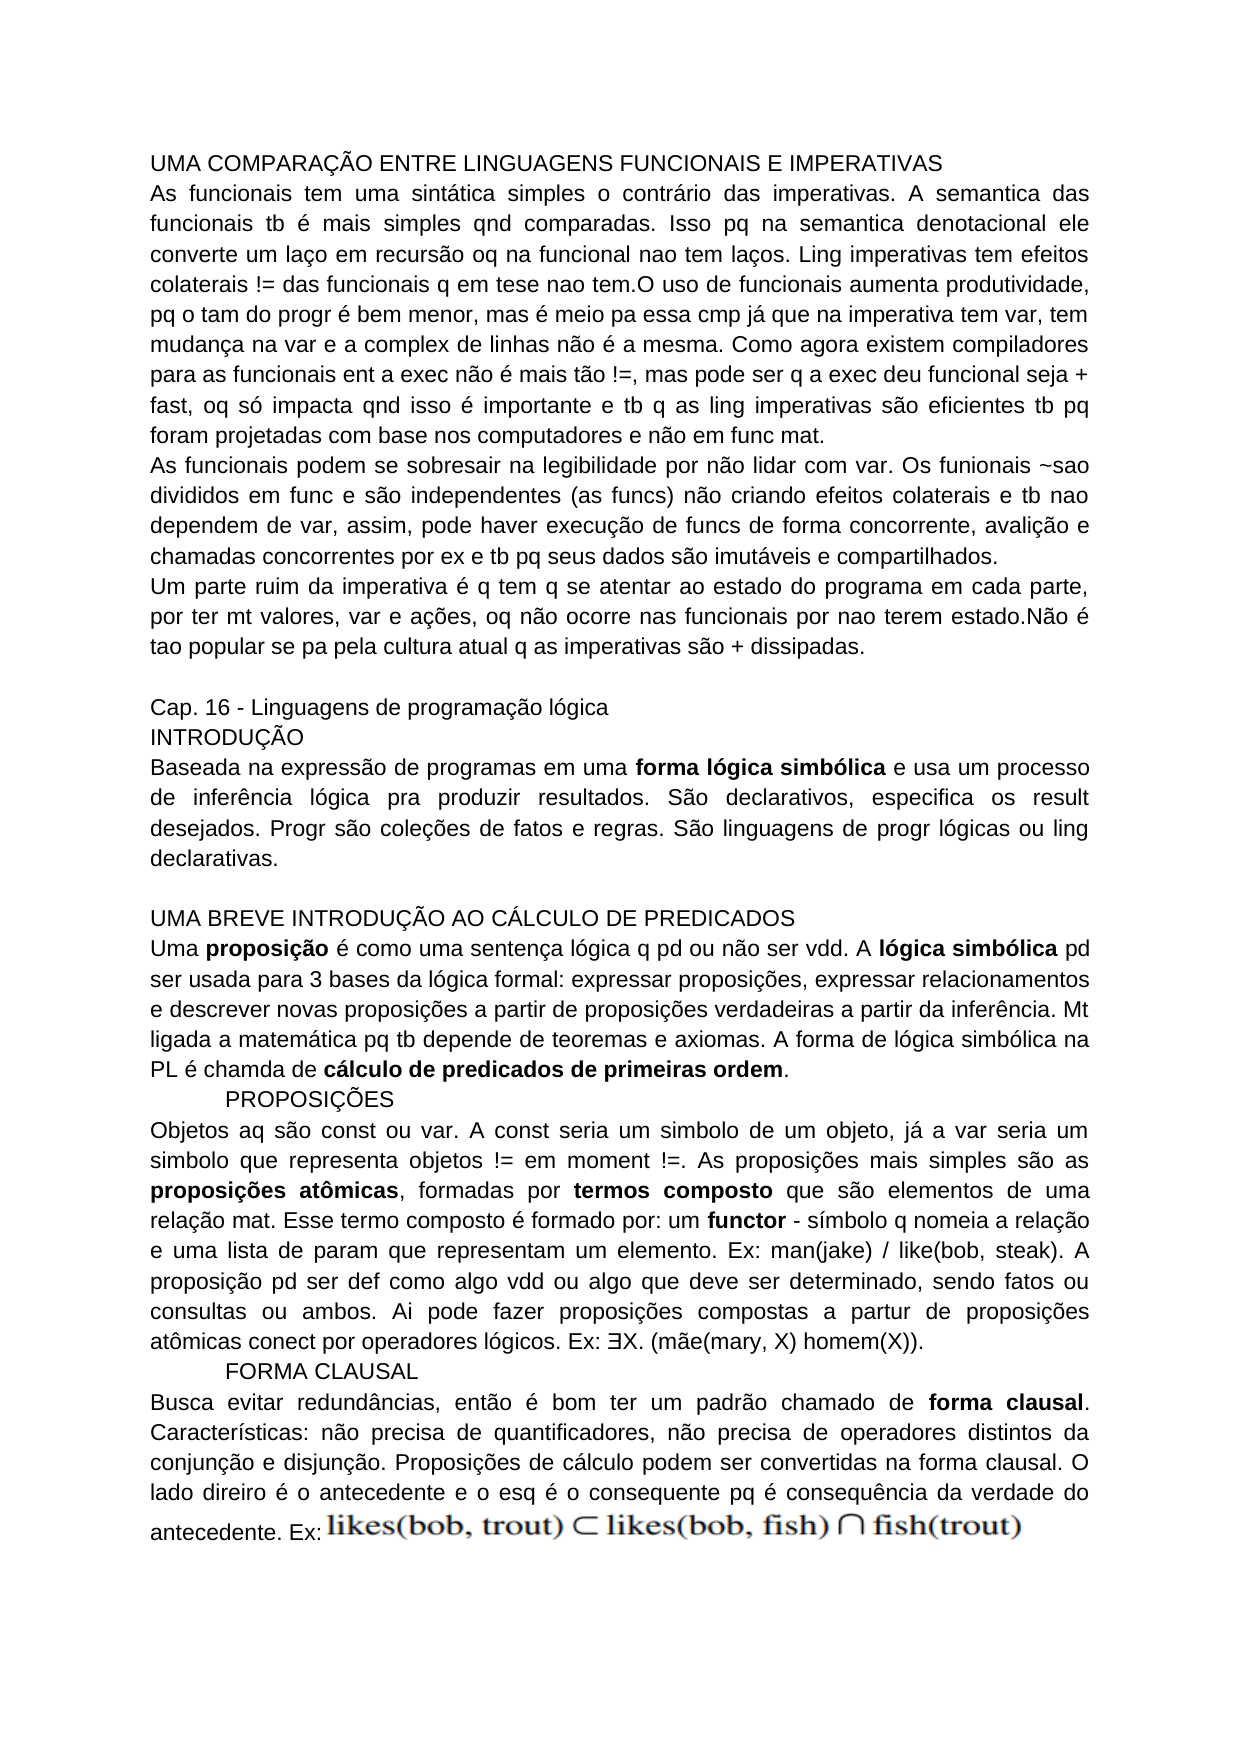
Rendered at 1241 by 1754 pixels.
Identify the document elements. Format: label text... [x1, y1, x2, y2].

text PROPOSIÇÕES [150, 1086, 1090, 1113]
text FORMA CLAUSAL [150, 1358, 1090, 1385]
text Cap. 16 - Linguagens de programação lógica [150, 694, 1090, 720]
text Uma proposição é como uma sentença lógica q pd ou não ser vdd. A lógica simbólica pd ser usada para 3 bases da lógica formal: expressar proposições, expressar relacionamentos e descrever novas proposições a partir de proposições verdadeiras a partir da inferência. Mt ligada a matemática pq tb depende de teoremas e axiomas. A forma de lógica simbólica na PL é chamda de cálculo de predicados de primeiras ordem. [150, 935, 1090, 1083]
text INTRODUÇÃO [150, 724, 1090, 750]
text Um parte ruim da imperativa é q tem q se atentar ao estado do programa em cada parte, por ter mt valores, var e ações, oq não ocorre nas funcionais por nao terem estado.Não é tao popular se pa pela cultura atual q as imperativas são + dissipadas. [150, 573, 1090, 660]
text Baseada na expressão de programas em uma forma lógica simbólica e usa um processo de inferência lógica pra produzir resultados. São declarativos, especifica os result desejados. Progr são coleções de fatos e regras. São linguagens de progr lógicas ou ling declarativas. [150, 754, 1090, 871]
text As funcionais tem uma sintática simples o contrário das imperativas. A semantica das funcionais tb é mais simples qnd comparadas. Isso pq na semantica denotacional ele converte um laço em recursão oq na funcional nao tem laços. Ling imperativas tem efeitos colaterais != das funcionais q em tese nao tem.O uso de funcionais aumenta produtividade, pq o tam do progr é bem menor, mas é meio pa essa cmp já que na imperativa tem var, tem mudança na var e a complex de linhas não é a mesma. Como agora existem compiladores para as funcionais ent a exec não é mais tão !=, mas pode ser q a exec deu funcional seja + fast, oq só impacta qnd isso é importante e tb q as ling imperativas são eficientes tb pq foram projetadas com base nos computadores e não em func mat. [150, 180, 1090, 448]
text Busca evitar redundâncias, então é bom ter um padrão chamado de forma clausal. Características: não precisa de quantificadores, não precisa de operadores distintos da conjunção e disjunção. Proposições de cálculo podem ser convertidas na forma clausal. O lado direiro é o antecedente e o esq é o consequente pq é consequência da verdade do antecedente. Ex: [150, 1388, 1090, 1546]
text UMA COMPARAÇÃO ENTRE LINGUAGENS FUNCIONAIS E IMPERATIVAS [150, 150, 1090, 176]
text UMA BREVE INTRODUÇÃO AO CÁLCULO DE PREDICADOS [150, 905, 1090, 932]
picture [322, 1509, 1031, 1541]
text Objetos aq são const ou var. A const seria um simbolo de um objeto, já a var seria um simbolo que representa objetos != em moment !=. As proposições mais simples são as proposições atômicas, formadas por termos composto que são elementos de uma relação mat. Esse termo composto é formado por: um functor - símbolo q nomeia a relação e uma lista de param que representam um elemento. Ex: man(jake) / like(bob, steak). A proposição pd ser def como algo vdd ou algo que deve ser determinado, sendo fatos ou consultas ou ambos. Ai pode fazer proposições compostas a partur de proposições atômicas conect por operadores lógicos. Ex: ƎX. (mãe(mary, X) homem(X)). [150, 1117, 1090, 1354]
text As funcionais podem se sobresair na legibilidade por não lidar com var. Os funionais ~sao divididos em func e são independentes (as funcs) não criando efeitos colaterais e tb nao dependem de var, assim, pode haver execução de funcs de forma concorrente, avalição e chamadas concorrentes por ex e tb pq seus dados são imutáveis e compartilhados. [150, 452, 1090, 569]
